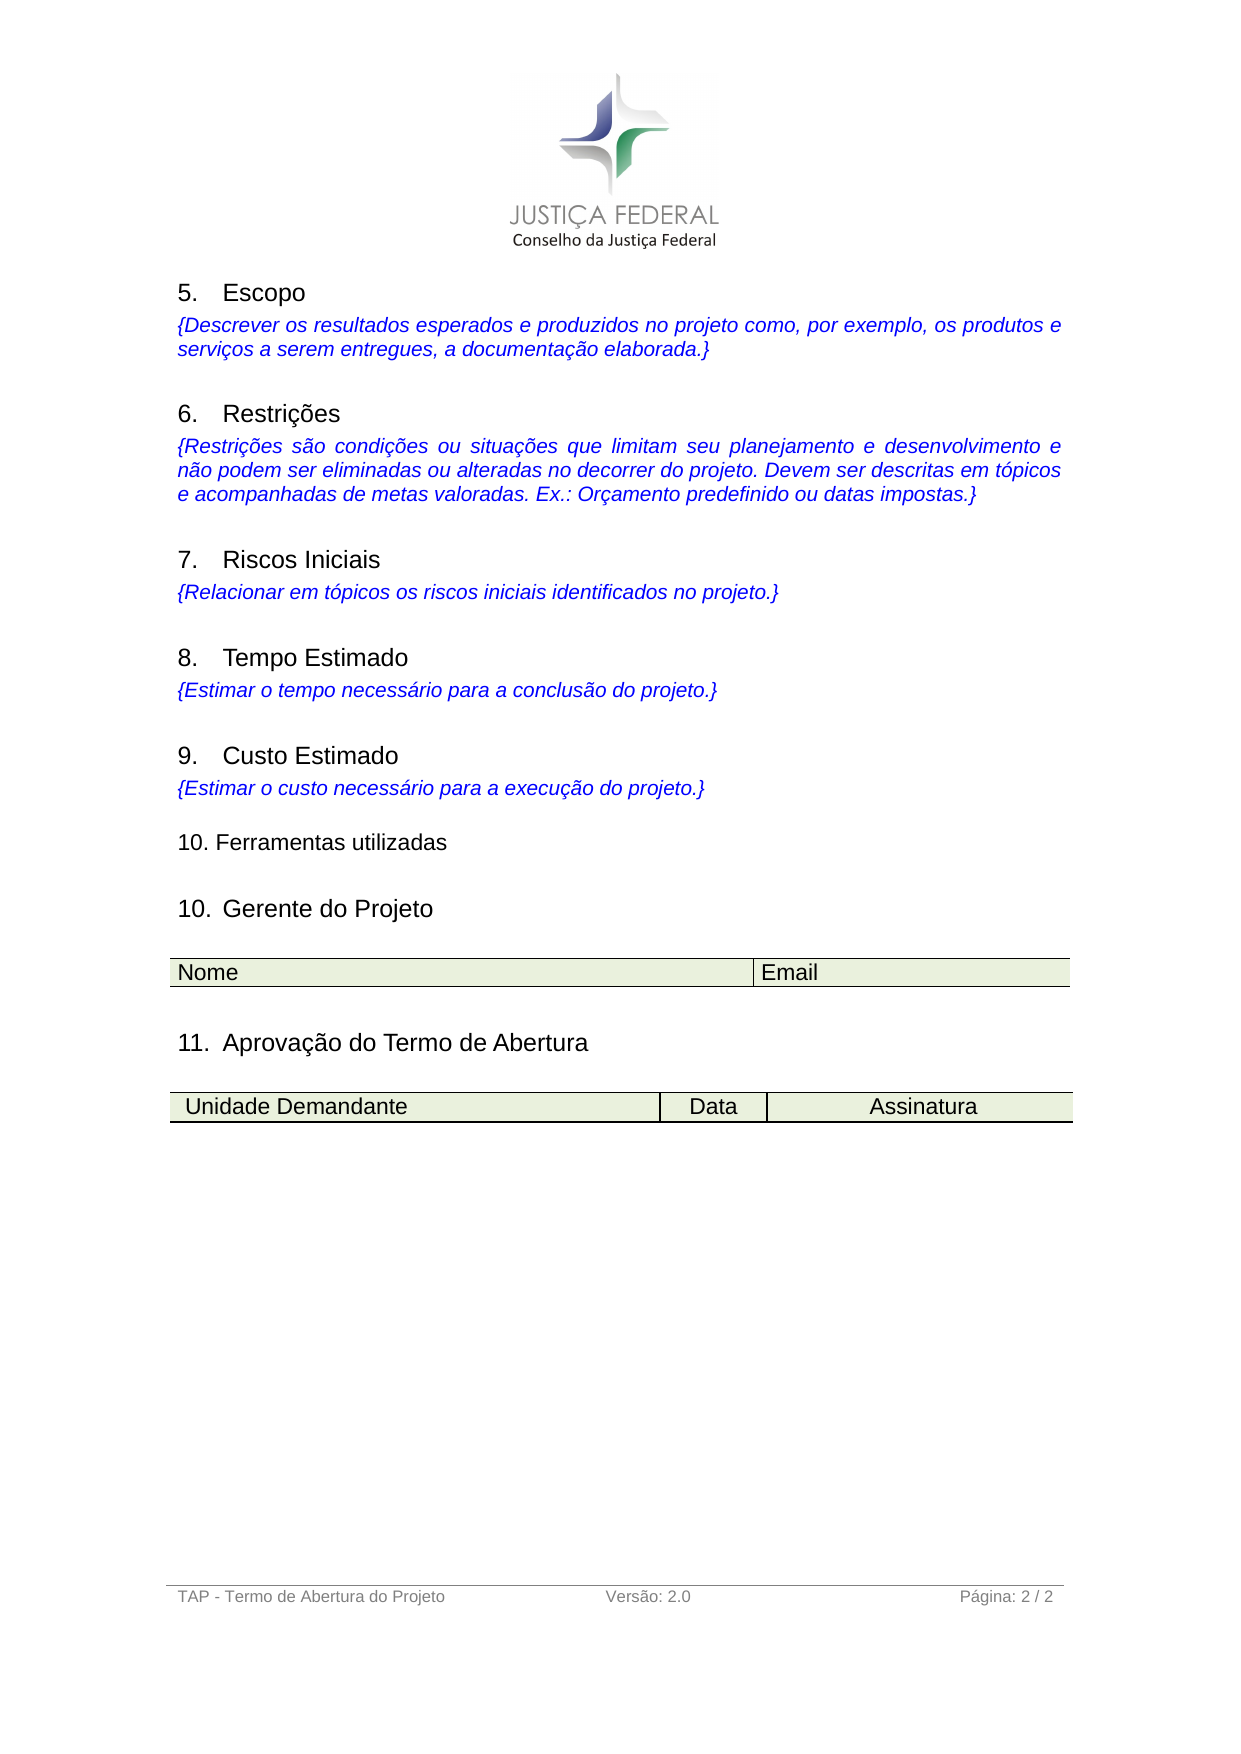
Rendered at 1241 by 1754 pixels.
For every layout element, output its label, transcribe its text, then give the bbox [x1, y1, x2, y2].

subtitle Riscos Iniciais [177, 545, 1065, 574]
table_header Email [754, 959, 1070, 986]
table_header Nome [170, 959, 753, 986]
subtitle Restrições [177, 399, 1065, 428]
text {Relacionar em tópicos os riscos iniciais identificados no projeto.} [177, 580, 1063, 604]
subtitle Custo Estimado [177, 741, 1065, 769]
text {Estimar o tempo necessário para a conclusão do projeto.} [177, 678, 1063, 702]
subtitle Gerente do Projeto [177, 894, 1065, 922]
subtitle Escopo [177, 278, 1065, 306]
subtitle Aprovação do Termo de Abertura [177, 1028, 1065, 1057]
table_header Assinatura [768, 1093, 1073, 1121]
subtitle Tempo Estimado [177, 643, 1065, 672]
picture [509, 73, 719, 249]
text {Estimar o custo necessário para a execução do projeto.} [177, 776, 1063, 800]
table_header Data [661, 1093, 766, 1121]
text {Restrições são condições ou situações que limitam seu planejamento e desenvolvimento e não podem ser eliminadas ou alteradas no decorrer do projeto. Devem ser descritas em tópicos e acompanhadas de metas valoradas. Ex.: Orçamento predefinido ou datas impostas.} [177, 434, 1063, 506]
text 10. Ferramentas utilizadas [177, 828, 1063, 855]
table_header Unidade Demandante [170, 1093, 659, 1121]
text {Descrever os resultados esperados e produzidos no projeto como, por exemplo, os produtos e serviços a serem entregues, a documentação elaborada.} [177, 313, 1063, 361]
